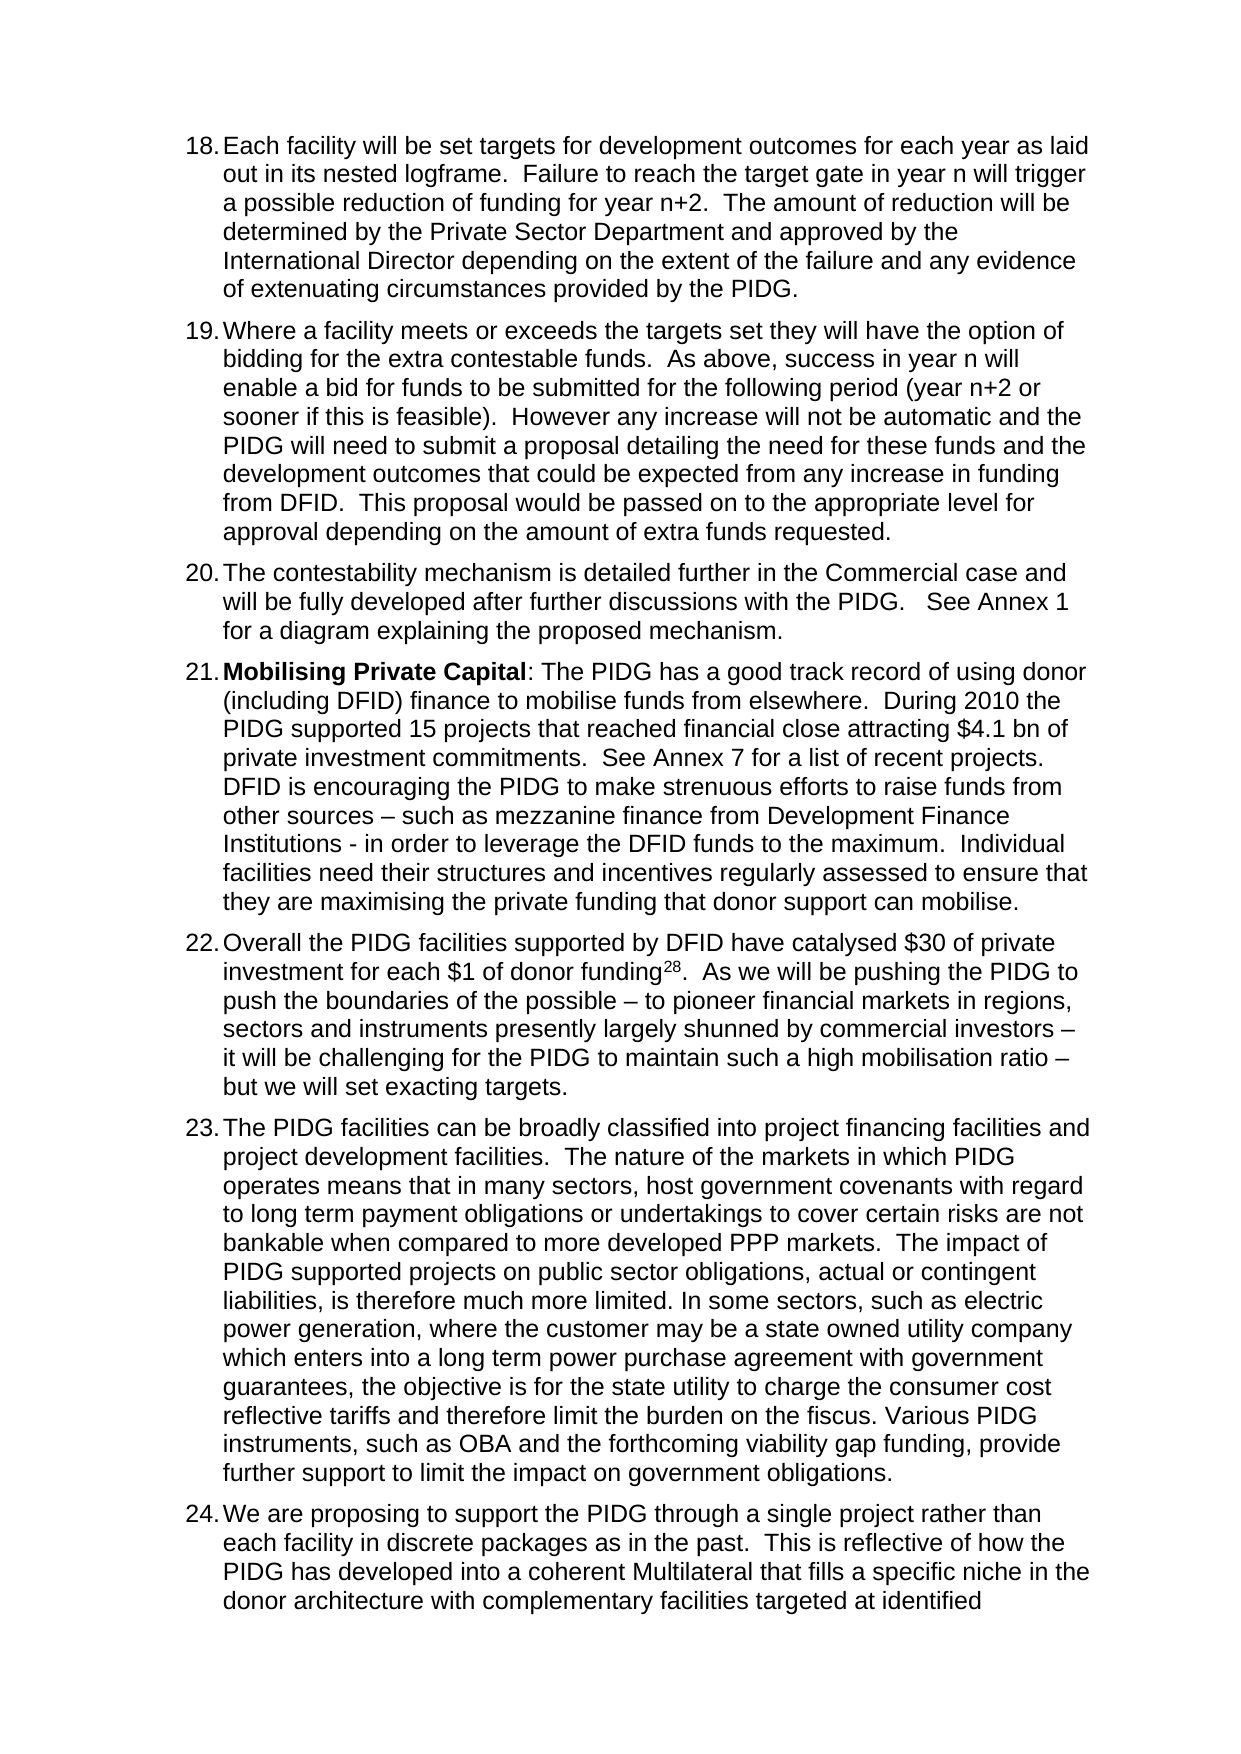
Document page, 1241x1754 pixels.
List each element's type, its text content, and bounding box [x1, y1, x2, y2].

list Where a facility meets or exceeds the targets set they will have the option of bidding for the extra contestable funds. As above, success in year n will enable a bid for funds to be submitted for the following period (year n+2 or sooner if this is feasible). However any increase will not be automatic and the PIDG will need to submit a proposal detailing the need for these funds and the development outcomes that could be expected from any increase in funding from DFID. This proposal would be passed on to the appropriate level for approval depending on the amount of extra funds requested. [185, 316, 1092, 546]
list The contestability mechanism is detailed further in the Commercial case and will be fully developed after further discussions with the PIDG. See Annex 1 for a diagram explaining the proposed mechanism. [185, 558, 1092, 644]
list Mobilising Private Capital: The PIDG has a good track record of using donor (including DFID) finance to mobilise funds from elsewhere. During 2010 the PIDG supported 15 projects that reached financial close attracting $4.1 bn of private investment commitments. See Annex 7 for a list of recent projects. DFID is encouraging the PIDG to make strenuous efforts to raise funds from other sources – such as mezzanine finance from Development Finance Institutions - in order to leverage the DFID funds to the maximum. Individual facilities need their structures and incentives regularly assessed to ensure that they are maximising the private funding that donor support can mobilise. [185, 657, 1092, 916]
list The PIDG facilities can be broadly classified into project financing facilities and project development facilities. The nature of the markets in which PIDG operates means that in many sectors, host government covenants with regard to long term payment obligations or undertakings to cover certain risks are not bankable when compared to more developed PPP markets. The impact of PIDG supported projects on public sector obligations, actual or contingent liabilities, is therefore much more limited. In some sectors, such as electric power generation, where the customer may be a state owned utility company which enters into a long term power purchase agreement with government guarantees, the objective is for the state utility to charge the consumer cost reflective tariffs and therefore limit the burden on the fiscus. Various PIDG instruments, such as OBA and the forthcoming viability gap funding, provide further support to limit the impact on government obligations. [185, 1113, 1092, 1487]
list We are proposing to support the PIDG through a single project rather than each facility in discrete packages as in the past. This is reflective of how the PIDG has developed into a coherent Multilateral that fills a specific niche in the donor architecture with complementary facilities targeted at identified [185, 1499, 1092, 1614]
list Overall the PIDG facilities supported by DFID have catalysed $30 of private investment for each $1 of donor funding. As we will be pushing the PIDG to push the boundaries of the possible – to pioneer financial markets in regions, sectors and instruments presently largely shunned by commercial investors – it will be challenging for the PIDG to maintain such a high mobilisation ratio – but we will set exacting targets. [185, 928, 1092, 1101]
list Each facility will be set targets for development outcomes for each year as laid out in its nested logframe. Failure to reach the target gate in year n will trigger a possible reduction of funding for year n+2. The amount of reduction will be determined by the Private Sector Department and approved by the International Director depending on the extent of the failure and any evidence of extenuating circumstances provided by the PIDG. [185, 131, 1092, 303]
